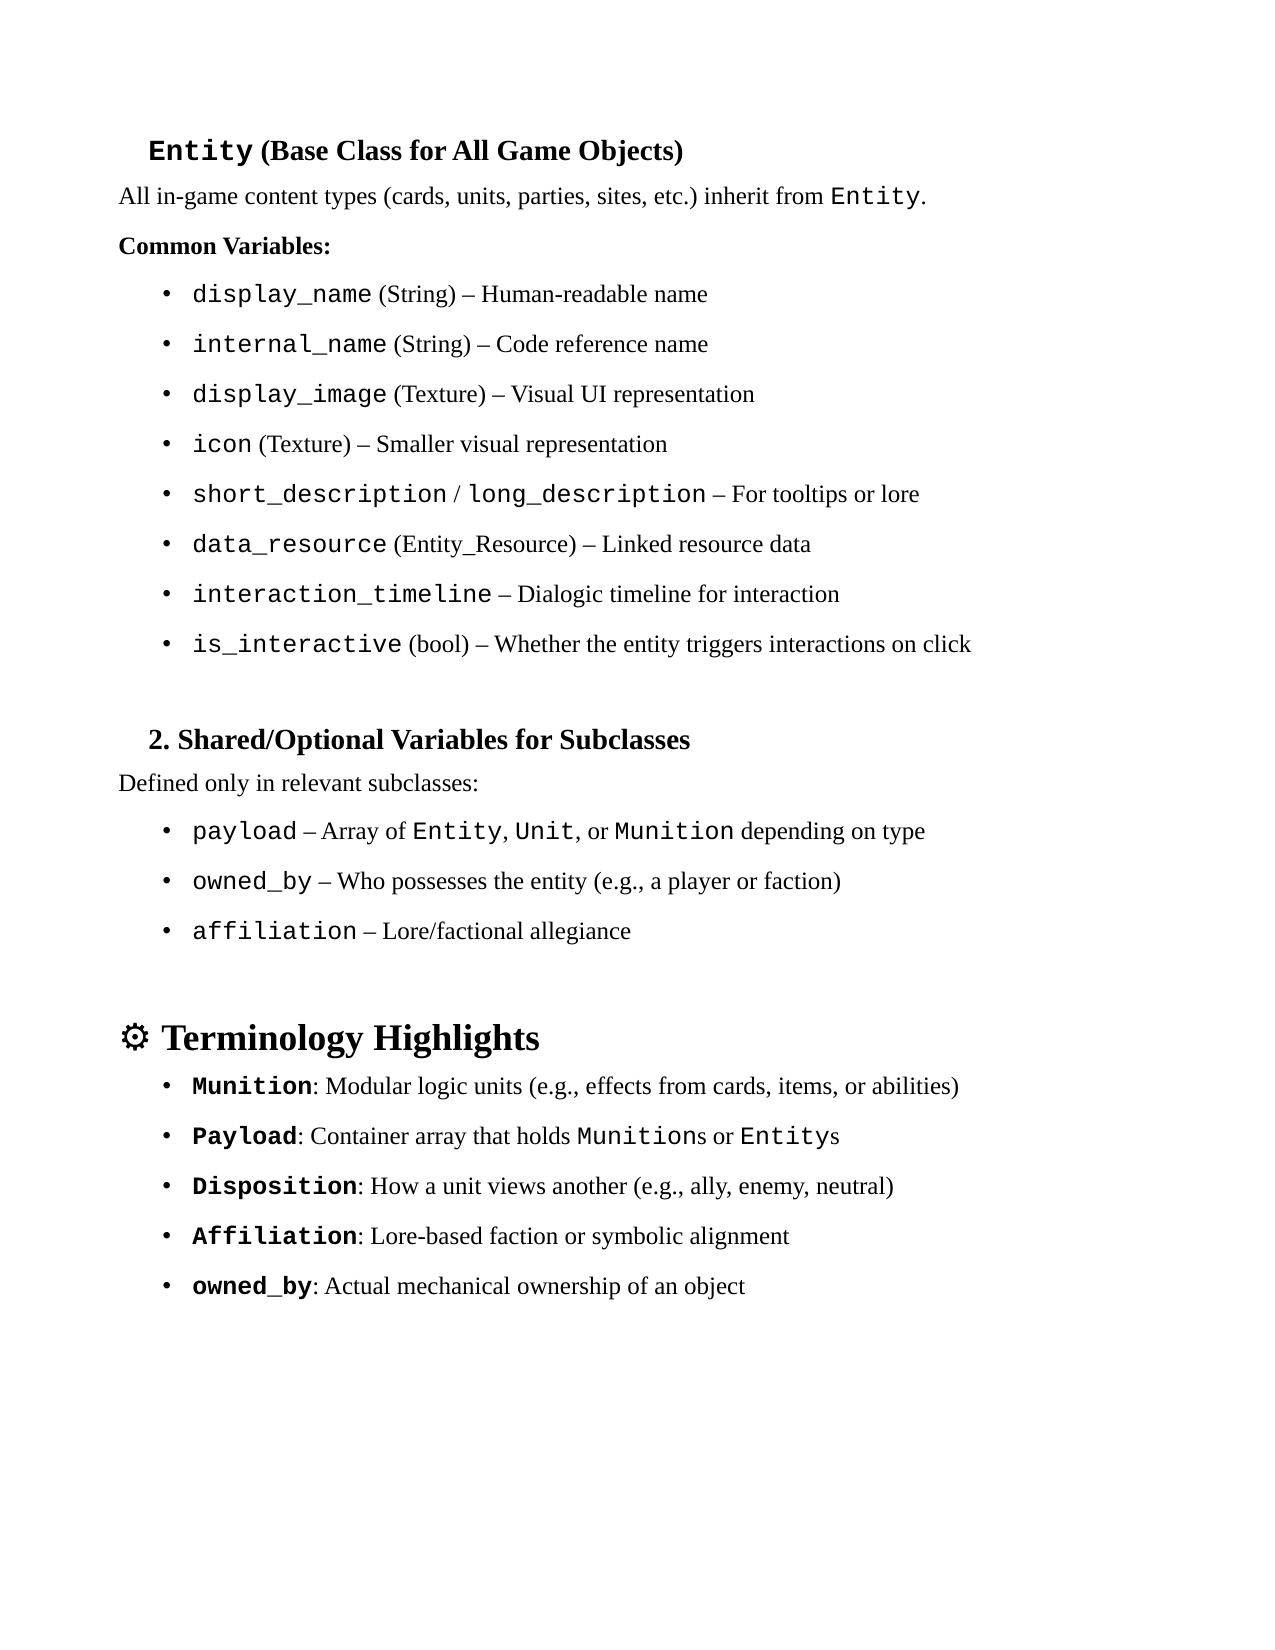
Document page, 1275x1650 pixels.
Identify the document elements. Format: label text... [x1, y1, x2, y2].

text Common Variables: [118, 231, 1157, 260]
list internal_name (String) – Code reference name [162, 329, 1157, 360]
list Munition: Modular logic units (e.g., effects from cards, items, or abilities) [162, 1071, 1157, 1102]
text Defined only in relevant subclasses: [118, 768, 1157, 797]
subtitle 🔸 2. Shared/Optional Variables for Subclasses [118, 722, 1157, 756]
list is_interactive (bool) – Whether the entity triggers interactions on click [162, 629, 1157, 660]
list Affiliation: Lore-based faction or symbolic alignment [162, 1221, 1157, 1252]
list display_image (Texture) – Visual UI representation [162, 379, 1157, 410]
list owned_by – Who possesses the entity (e.g., a player or faction) [162, 866, 1157, 897]
list Payload: Container array that holds Munitions or Entitys [162, 1121, 1157, 1152]
list icon (Texture) – Smaller visual representation [162, 429, 1157, 460]
list interaction_timeline – Dialogic timeline for interaction [162, 579, 1157, 610]
list affiliation – Lore/factional allegiance [162, 916, 1157, 947]
text All in-game content types (cards, units, parties, sites, etc.) inherit from Entity. [118, 181, 1157, 212]
list owned_by: Actual mechanical ownership of an object [162, 1271, 1157, 1302]
list data_resource (Entity_Resource) – Linked resource data [162, 529, 1157, 560]
list payload – Array of Entity, Unit, or Munition depending on type [162, 816, 1157, 847]
subtitle 🧱 Entity (Base Class for All Game Objects) [118, 133, 1157, 169]
subtitle ⚙️ Terminology Highlights [118, 1015, 1157, 1058]
list display_name (String) – Human-readable name [162, 279, 1157, 310]
list Disposition: How a unit views another (e.g., ally, enemy, neutral) [162, 1171, 1157, 1202]
list short_description / long_description – For tooltips or lore [162, 479, 1157, 510]
